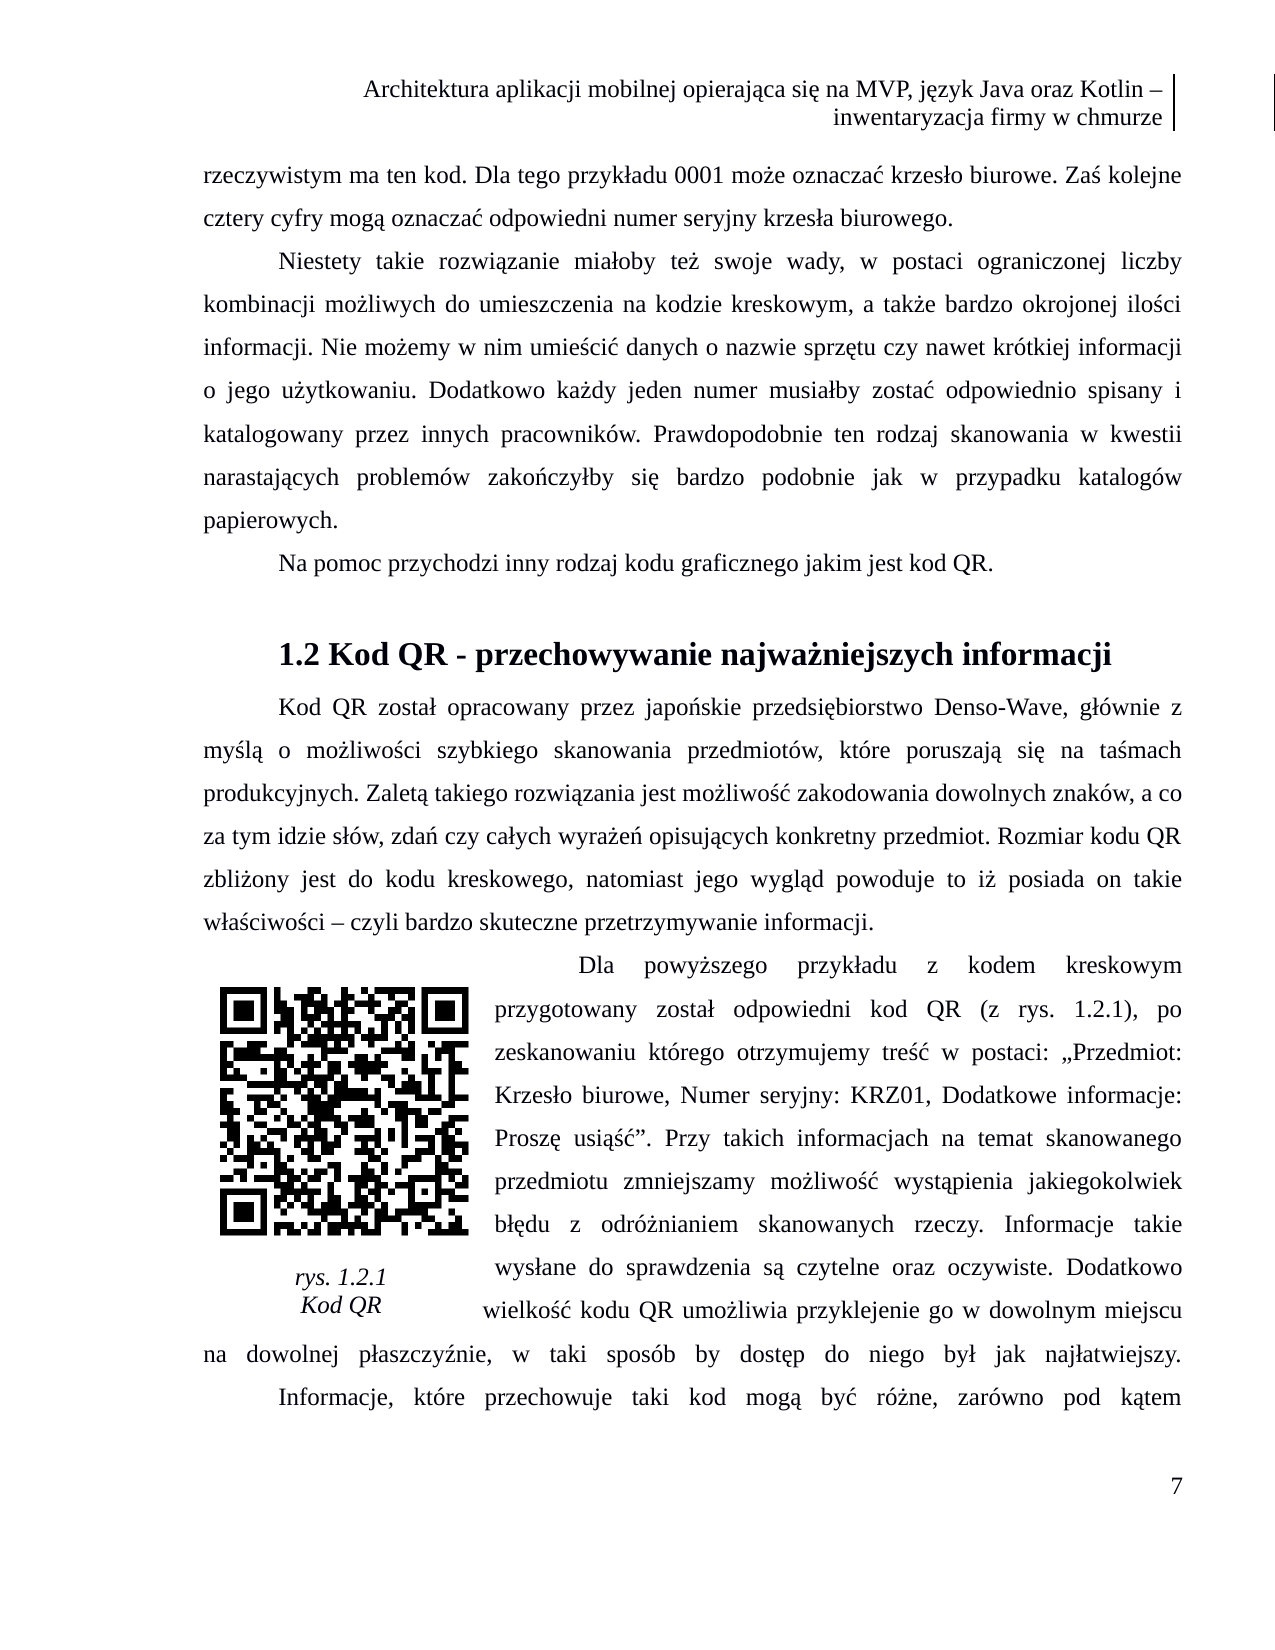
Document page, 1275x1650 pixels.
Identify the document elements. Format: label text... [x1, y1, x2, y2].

text Na pomoc przychodzi inny rodzaj kodu graficznego jakim jest kod QR. [203, 548, 1183, 577]
text rys. 1.2.1 [199, 1262, 483, 1291]
text Kod QR został opracowany przez japońskie przedsiębiorstwo Denso-Wave, głównie z myślą o możliwości szybkiego skanowania przedmiotów, które poruszają się na taśmach produkcyjnych. Zaletą takiego rozwiązania jest możliwość zakodowania dowolnych znaków, a co za tym idzie słów, zdań czy całych wyrażeń opisujących konkretny przedmiot. Rozmiar kodu QR zbliżony jest do kodu kreskowego, natomiast jego wygląd powoduje to iż posiada on takie właściwości – czyli bardzo skuteczne przetrzymywanie informacji. [203, 692, 1183, 936]
picture [193, 960, 495, 1262]
text 1.2 Kod QR - przechowywanie najważniejszych informacji [203, 634, 1183, 673]
text rzeczywistym ma ten kod. Dla tego przykładu 0001 może oznaczać krzesło biurowe. Zaś kolejne cztery cyfry mogą oznaczać odpowiedni numer seryjny krzesła biurowego. [203, 160, 1183, 232]
text Dla powyższego przykładu z kodem kreskowym przygotowany został odpowiedni kod QR (z rys. 1.2.1), po zeskanowaniu którego otrzymujemy treść w postaci: „Przedmiot: Krzesło biurowe, Numer seryjny: KRZ01, Dodatkowe informacje: Proszę usiąść”. Przy takich informacjach na temat skanowanego przedmiotu zmniejszamy możliwość wystąpienia jakiegokolwiek błędu z odróżnianiem skanowanych rzeczy. Informacje takie wysłane do sprawdzenia są czytelne oraz oczywiste. Dodatkowo wielkość kodu QR umożliwia przyklejenie go w dowolnym miejscu na dowolnej płaszczyźnie, w taki sposób by dostęp do niego był jak najłatwiejszy. Informacje, które przechowuje taki kod mogą być różne, zarówno pod kątem [203, 951, 1183, 1411]
text Niestety takie rozwiązanie miałoby też swoje wady, w postaci ograniczonej liczby kombinacji możliwych do umieszczenia na kodzie kreskowym, a także bardzo okrojonej ilości informacji. Nie możemy w nim umieścić danych o nazwie sprzętu czy nawet krótkiej informacji o jego użytkowaniu. Dodatkowo każdy jeden numer musiałby zostać odpowiednio spisany i katalogowany przez innych pracowników. Prawdopodobnie ten rodzaj skanowania w kwestii narastających problemów zakończyłby się bardzo podobnie jak w przypadku katalogów papierowych. [203, 246, 1183, 534]
text Kod QR [199, 1291, 483, 1319]
